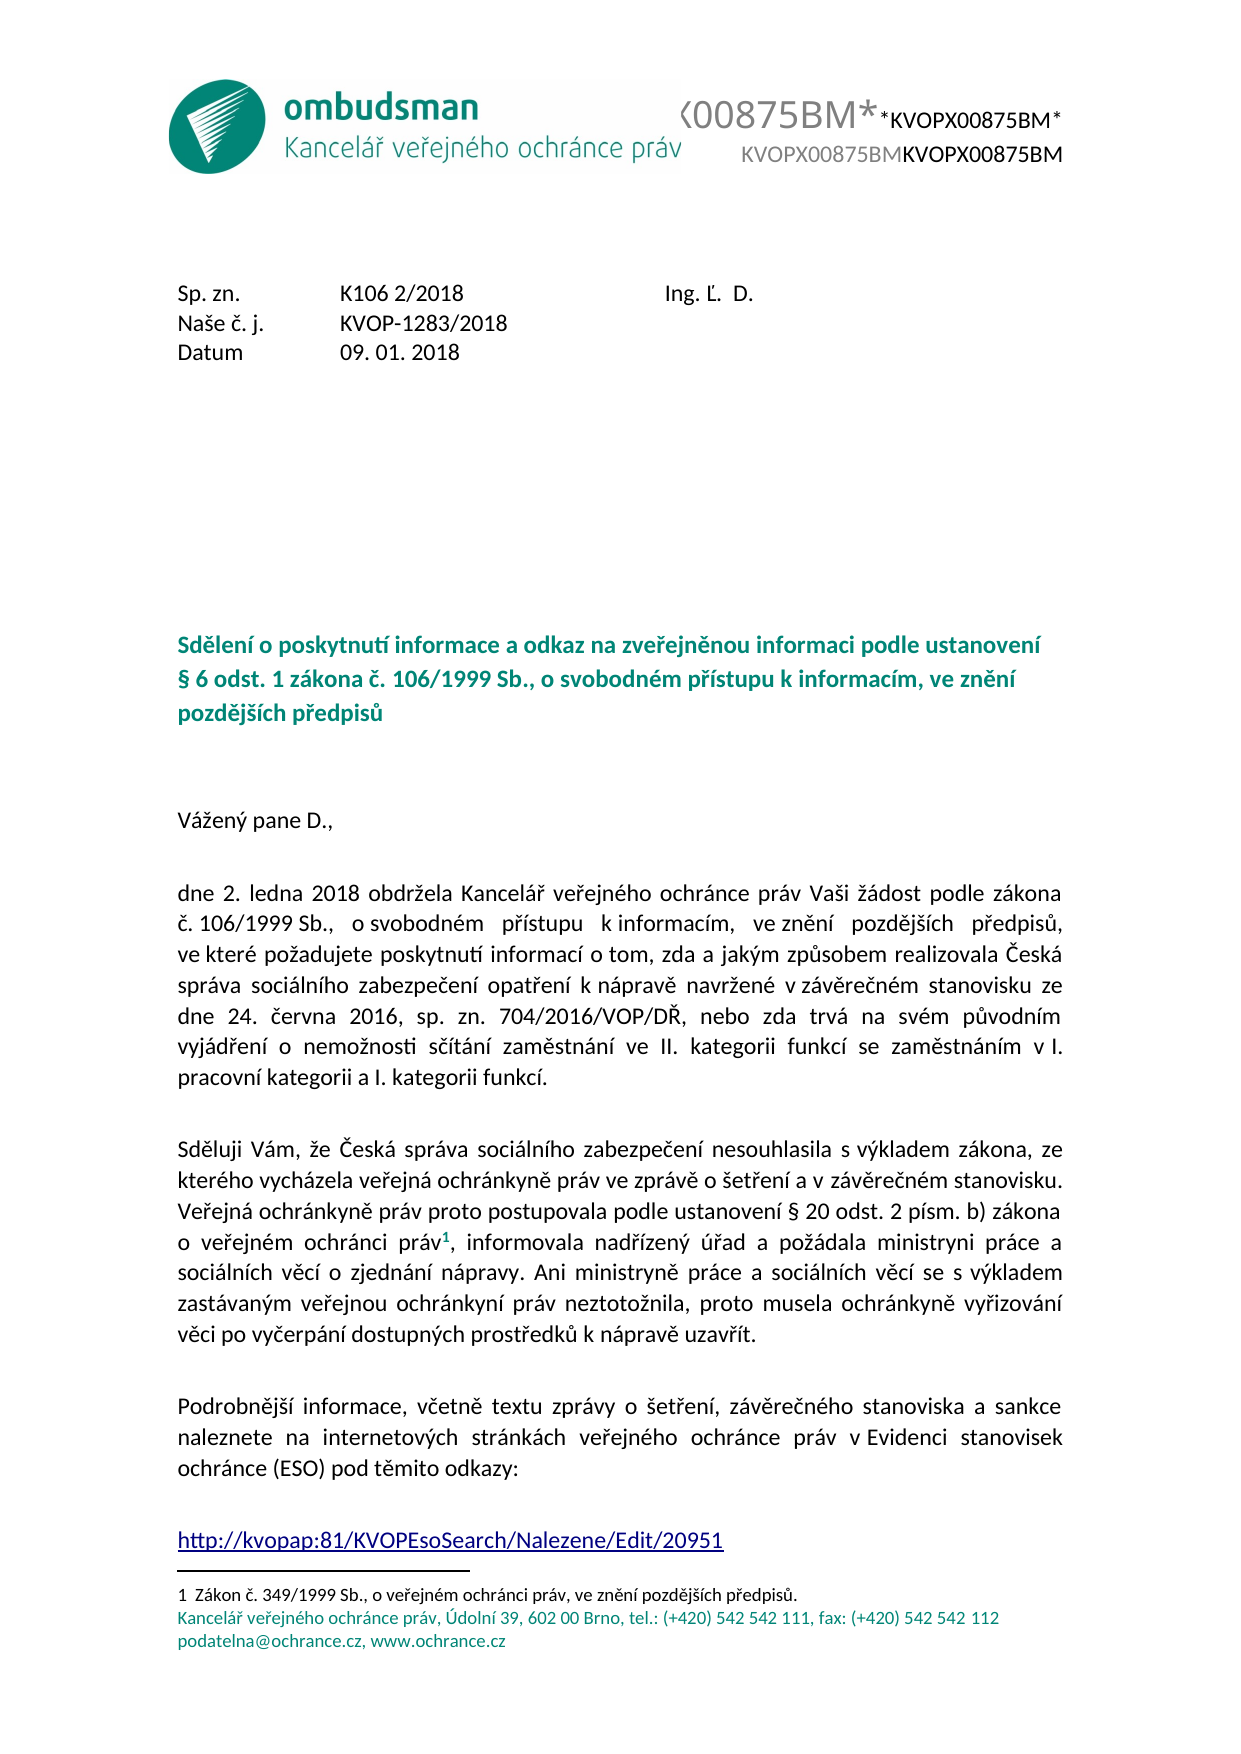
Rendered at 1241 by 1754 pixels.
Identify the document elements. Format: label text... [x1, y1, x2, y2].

text dne 2. ledna 2018 obdržela Kancelář veřejného ochránce práv Vaši žádost podle zákona č. 106/1999 Sb., o svobodném přístupu k informacím, ve znění pozdějších předpisů, ve které požadujete poskytnutí informací o tom, zda a jakým způsobem realizovala Česká správa sociálního zabezpečení opatření k nápravě navržené v závěrečném stanovisku ze dne 24. června 2016, sp. zn. 704/2016/VOP/DŘ, nebo zda trvá na svém původním vyjádření o nemožnosti sčítání zaměstnání ve II. kategorii funkcí se zaměstnáním v I. pracovní kategorii a I. kategorii funkcí. [177, 878, 1063, 1091]
text Zákon č. 349/1999 Sb., o veřejném ochránci práv, ve znění pozdějších předpisů. [177, 1583, 1063, 1606]
table_header K106 2/2018 KVOP-1283/2018 09. 01. 2018 [340, 220, 664, 513]
text Podrobnější informace, včetně textu zprávy o šetření, závěrečného stanoviska a sankce naleznete na internetových stránkách veřejného ochránce práv v Evidenci stanovisek ochránce (ESO) pod těmito odkazy: [177, 1391, 1063, 1482]
table_header Ing. Ľ. D. [665, 220, 1085, 513]
table_header Sp. zn. Naše č. j. Datum [177, 220, 340, 513]
text Sděluji Vám, že Česká správa sociálního zabezpečení nesouhlasila s výkladem zákona, ze kterého vycházela veřejná ochránkyně práv ve zprávě o šetření a v závěrečném stanovisku. Veřejná ochránkyně práv proto postupovala podle ustanovení § 20 odst. 2 písm. b) zákona o veřejném ochránci práv, informovala nadřízený úřad a požádala ministryni práce a sociálních věcí o zjednání nápravy. Ani ministryně práce a sociálních věcí se s výkladem zastávaným veřejnou ochránkyní práv neztotožnila, proto musela ochránkyně vyřizování věci po vyčerpání dostupných prostředků k nápravě uzavřít. [177, 1134, 1063, 1348]
text http://kvopap:81/KVOPEsoSearch/Nalezene/Edit/20951 [177, 1525, 1063, 1554]
subtitle Sdělení o poskytnutí informace a odkaz na zveřejněnou informaci podle ustanovení § 6 odst. 1 zákona č. 106/1999 Sb., o svobodném přístupu k informacím, ve znění pozdějších předpisů [177, 630, 1063, 727]
text Vážený pane D., [177, 805, 1063, 835]
